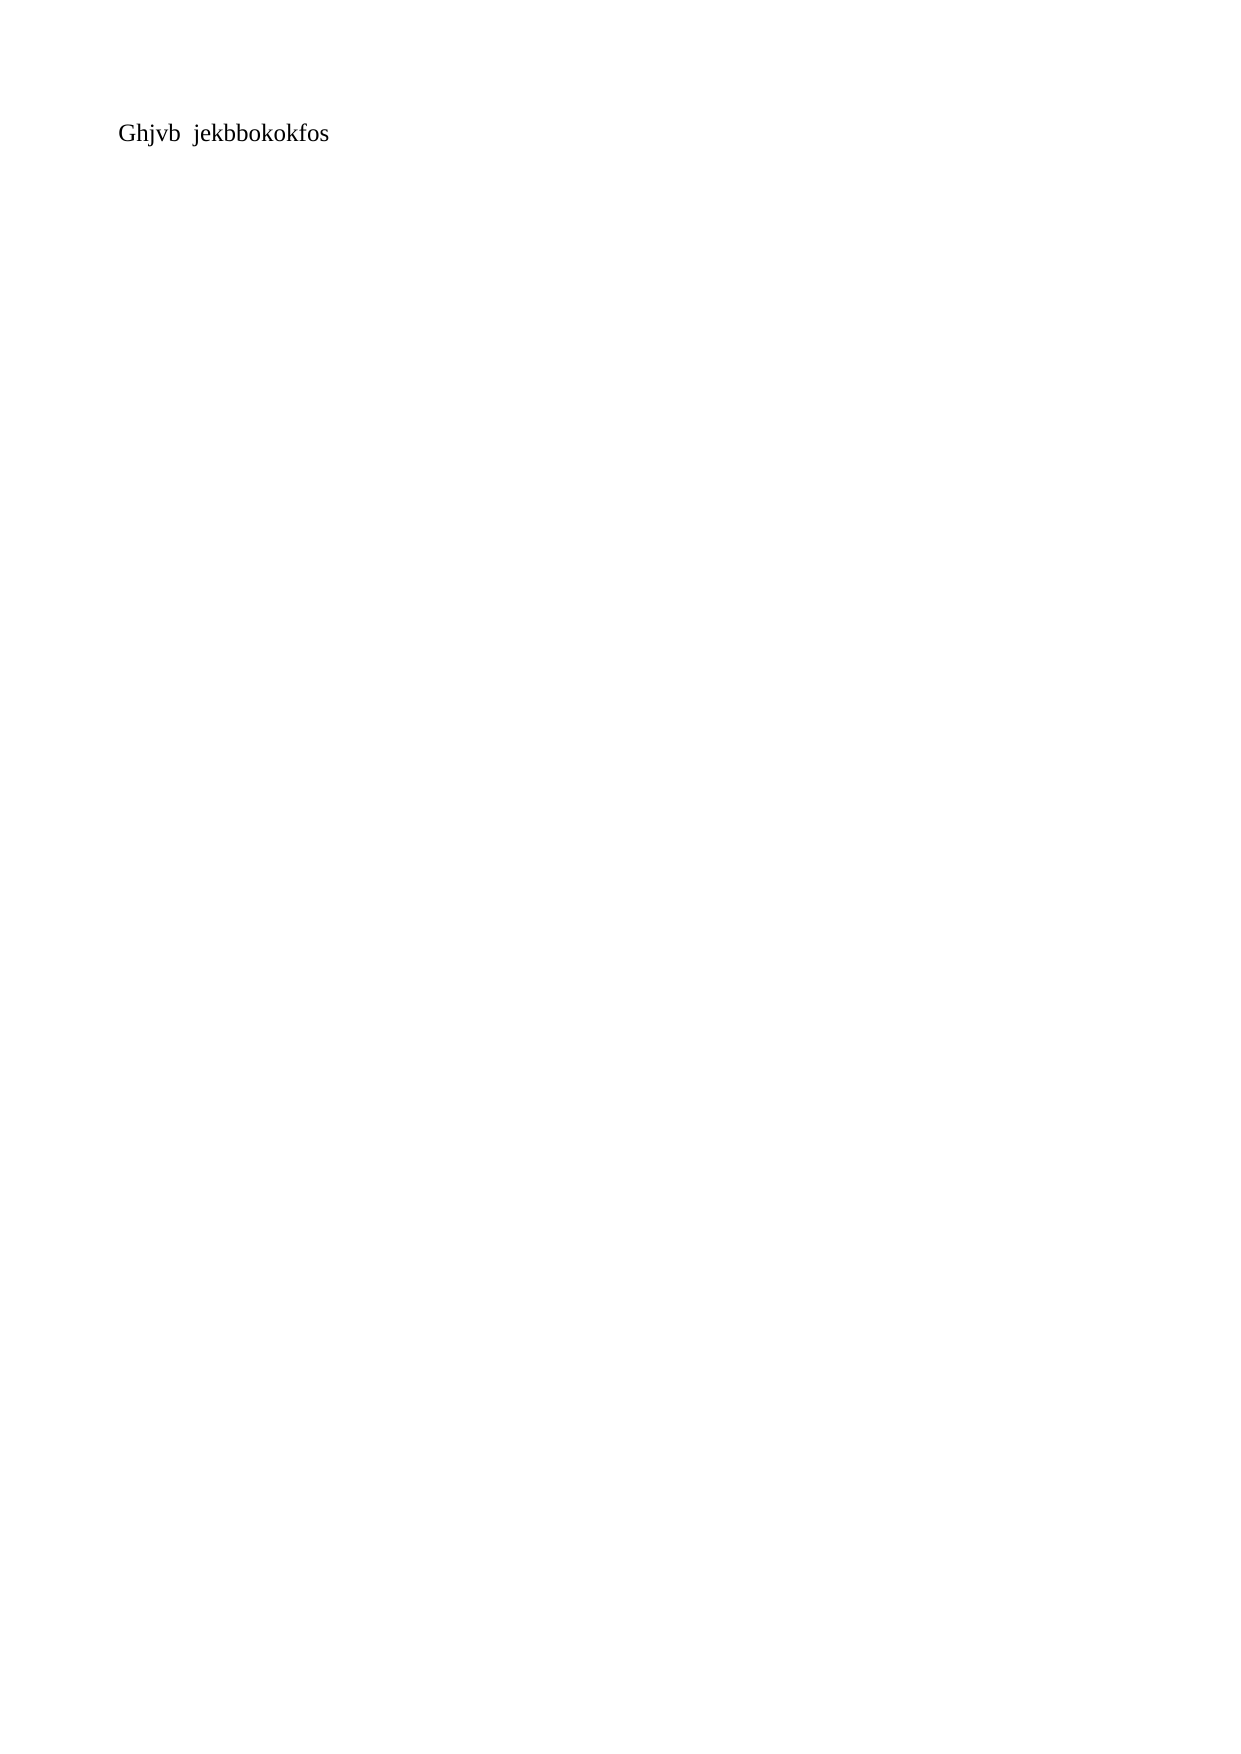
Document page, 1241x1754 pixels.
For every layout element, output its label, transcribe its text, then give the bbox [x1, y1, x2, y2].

text Ghjvb jekbbokokfos [118, 118, 1122, 147]
